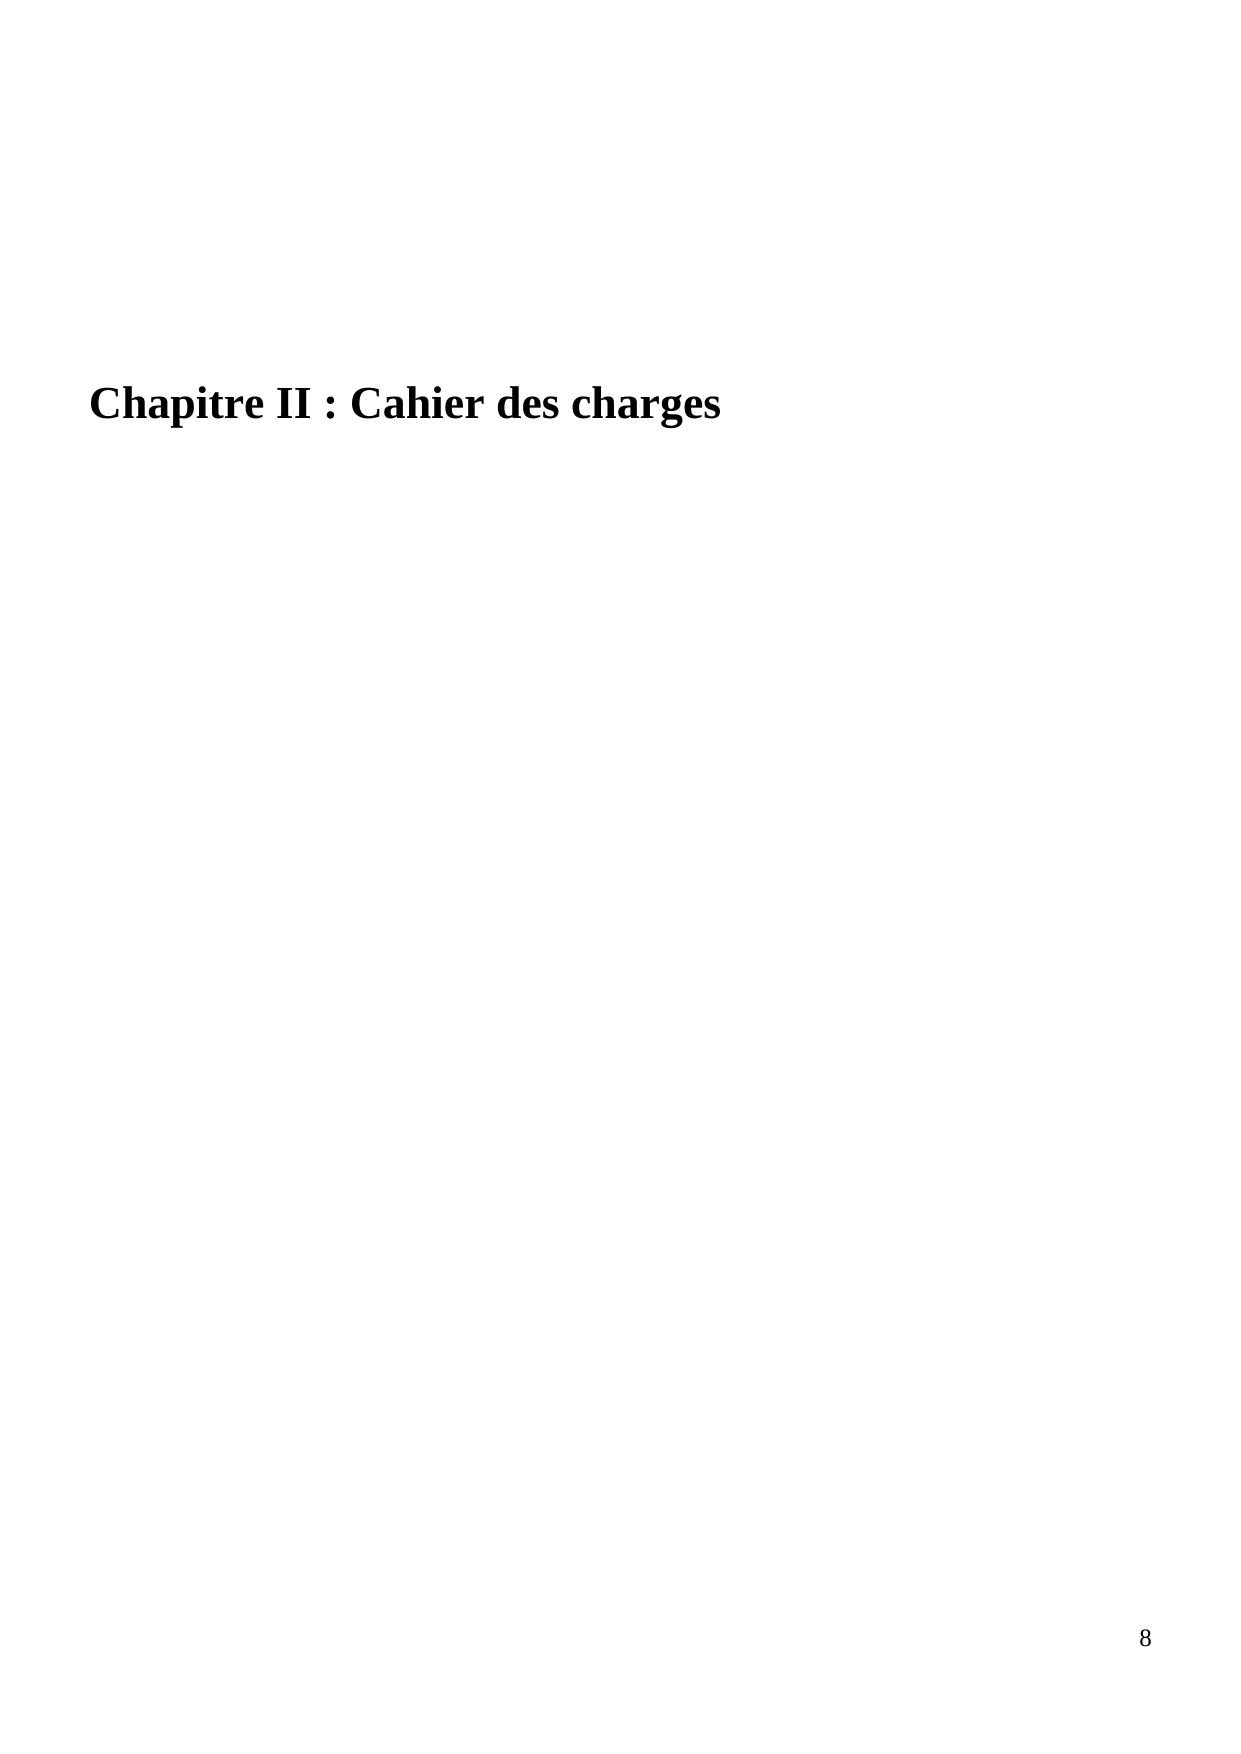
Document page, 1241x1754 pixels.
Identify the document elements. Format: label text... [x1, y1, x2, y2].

text Chapitre II : Cahier des charges [89, 376, 1152, 429]
